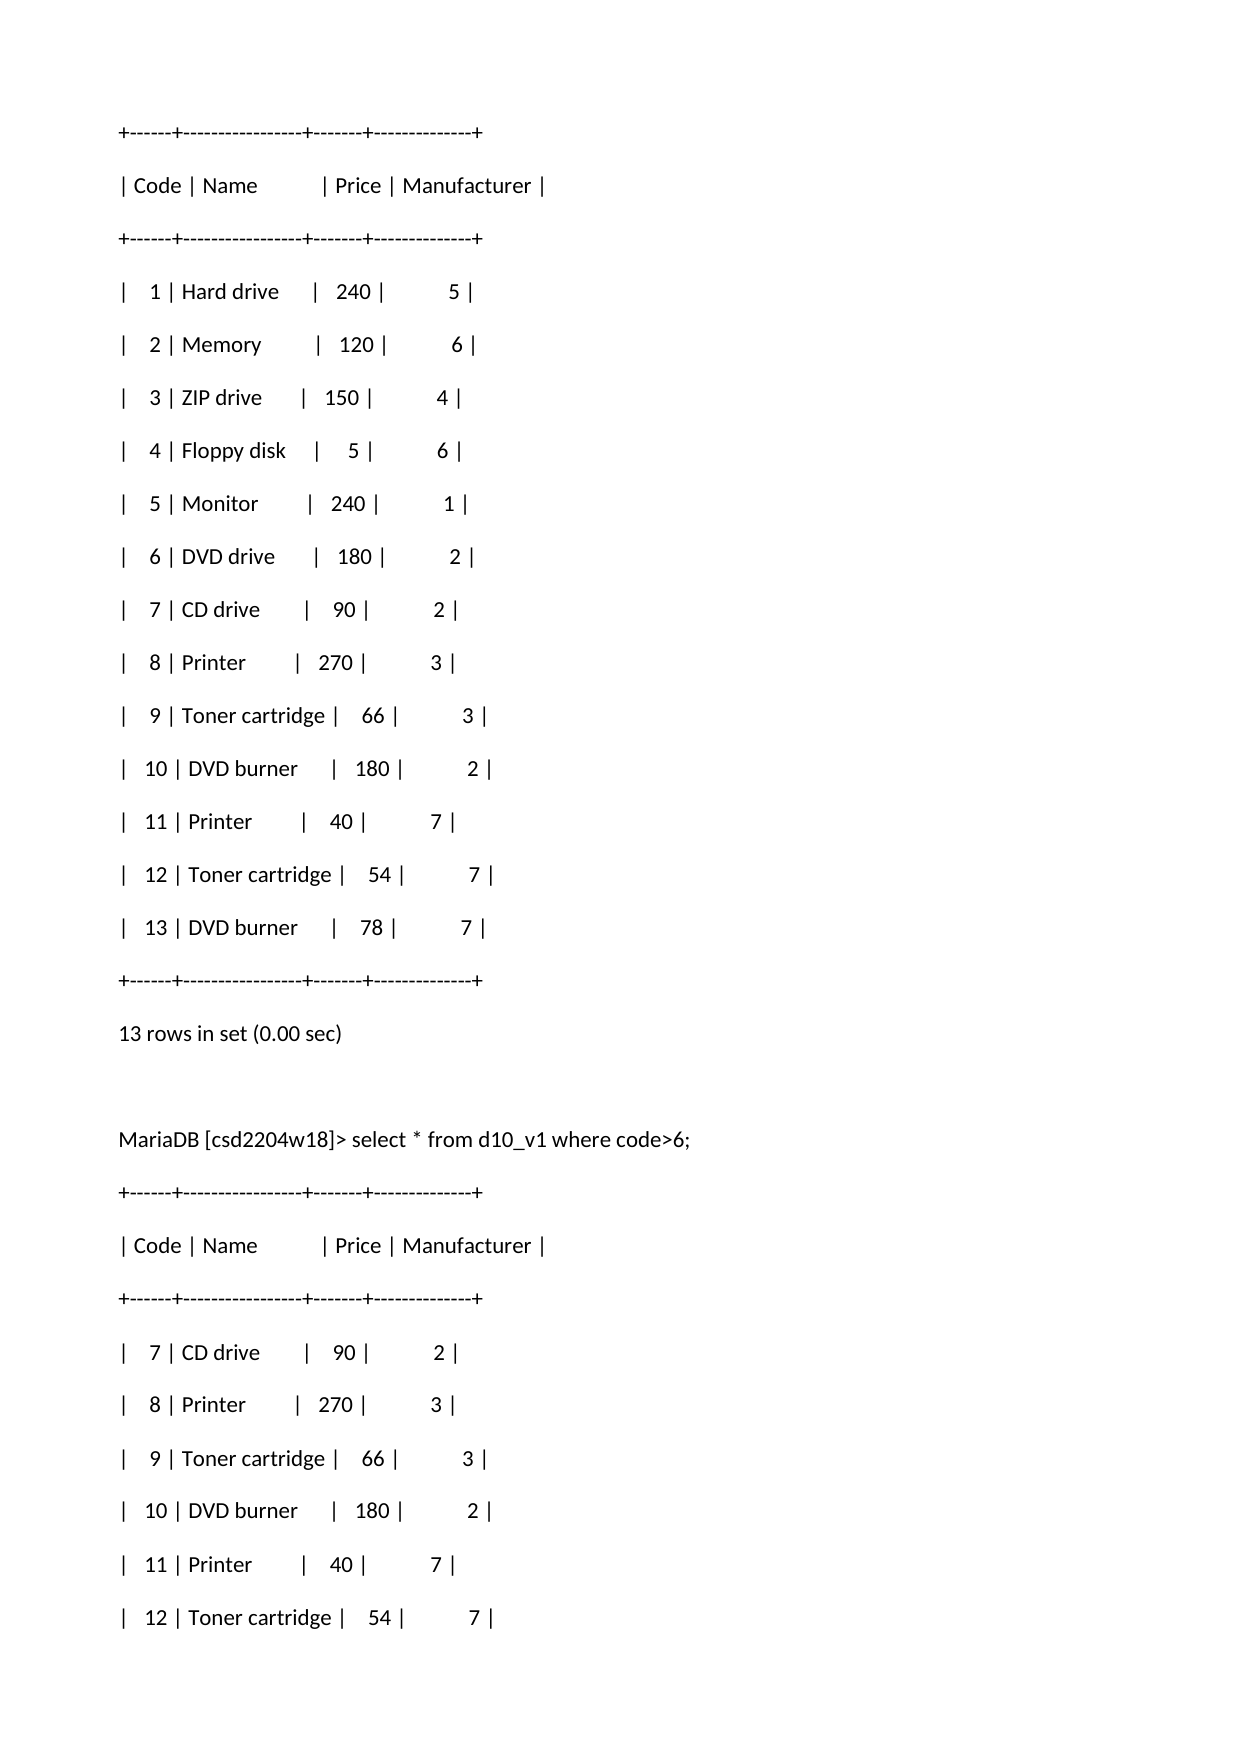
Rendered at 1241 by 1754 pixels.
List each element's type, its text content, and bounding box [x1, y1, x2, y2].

text | 12 | Toner cartridge | 54 | 7 | [118, 860, 1122, 888]
text +------+-----------------+-------+--------------+ [118, 1284, 1122, 1313]
text | 9 | Toner cartridge | 66 | 3 | [118, 1444, 1122, 1472]
text | Code | Name | Price | Manufacturer | [118, 1232, 1122, 1259]
text | 2 | Memory | 120 | 6 | [118, 330, 1122, 358]
text | 1 | Hard drive | 240 | 5 | [118, 277, 1122, 305]
text +------+-----------------+-------+--------------+ [118, 224, 1122, 252]
text MariaDB [csd2204w18]> select * from d10_v1 where code>6; [118, 1126, 1122, 1153]
text | 11 | Printer | 40 | 7 | [118, 807, 1122, 835]
text +------+-----------------+-------+--------------+ [118, 966, 1122, 994]
text | 3 | ZIP drive | 150 | 4 | [118, 383, 1122, 411]
text | 4 | Floppy disk | 5 | 6 | [118, 436, 1122, 464]
text | 7 | CD drive | 90 | 2 | [118, 1338, 1122, 1366]
text | 12 | Toner cartridge | 54 | 7 | [118, 1603, 1122, 1631]
text | 8 | Printer | 270 | 3 | [118, 648, 1122, 676]
text | 13 | DVD burner | 78 | 7 | [118, 913, 1122, 941]
text | 9 | Toner cartridge | 66 | 3 | [118, 701, 1122, 729]
text +------+-----------------+-------+--------------+ [118, 118, 1122, 146]
text | 10 | DVD burner | 180 | 2 | [118, 754, 1122, 782]
text | 10 | DVD burner | 180 | 2 | [118, 1497, 1122, 1525]
text 13 rows in set (0.00 sec) [118, 1019, 1122, 1047]
text +------+-----------------+-------+--------------+ [118, 1178, 1122, 1207]
text | Code | Name | Price | Manufacturer | [118, 171, 1122, 199]
text | 7 | CD drive | 90 | 2 | [118, 595, 1122, 623]
text | 6 | DVD drive | 180 | 2 | [118, 542, 1122, 570]
text | 11 | Printer | 40 | 7 | [118, 1550, 1122, 1578]
text | 5 | Monitor | 240 | 1 | [118, 489, 1122, 517]
text | 8 | Printer | 270 | 3 | [118, 1391, 1122, 1419]
